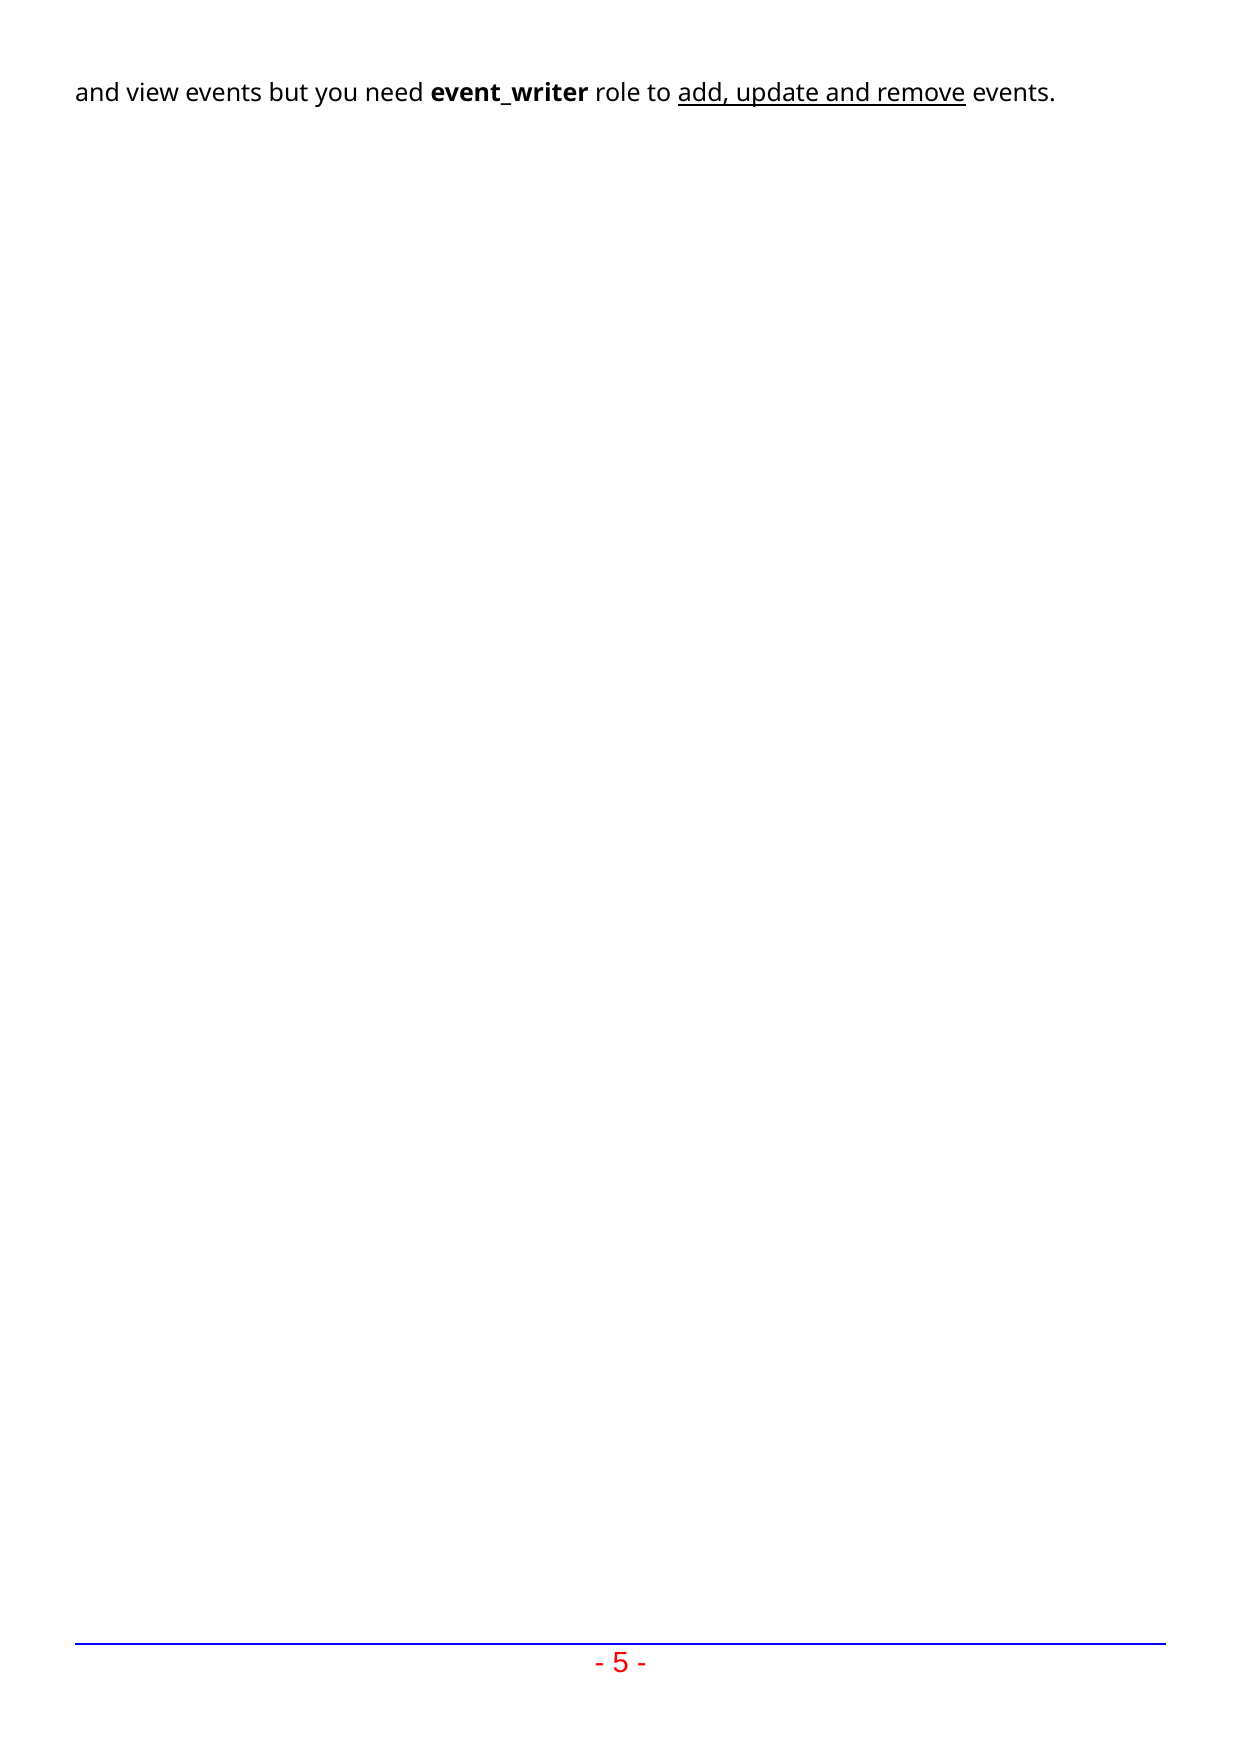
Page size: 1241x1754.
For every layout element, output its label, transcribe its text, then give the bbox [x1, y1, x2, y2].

text and view events but you need event_writer role to add, update and remove events. [75, 75, 1166, 109]
